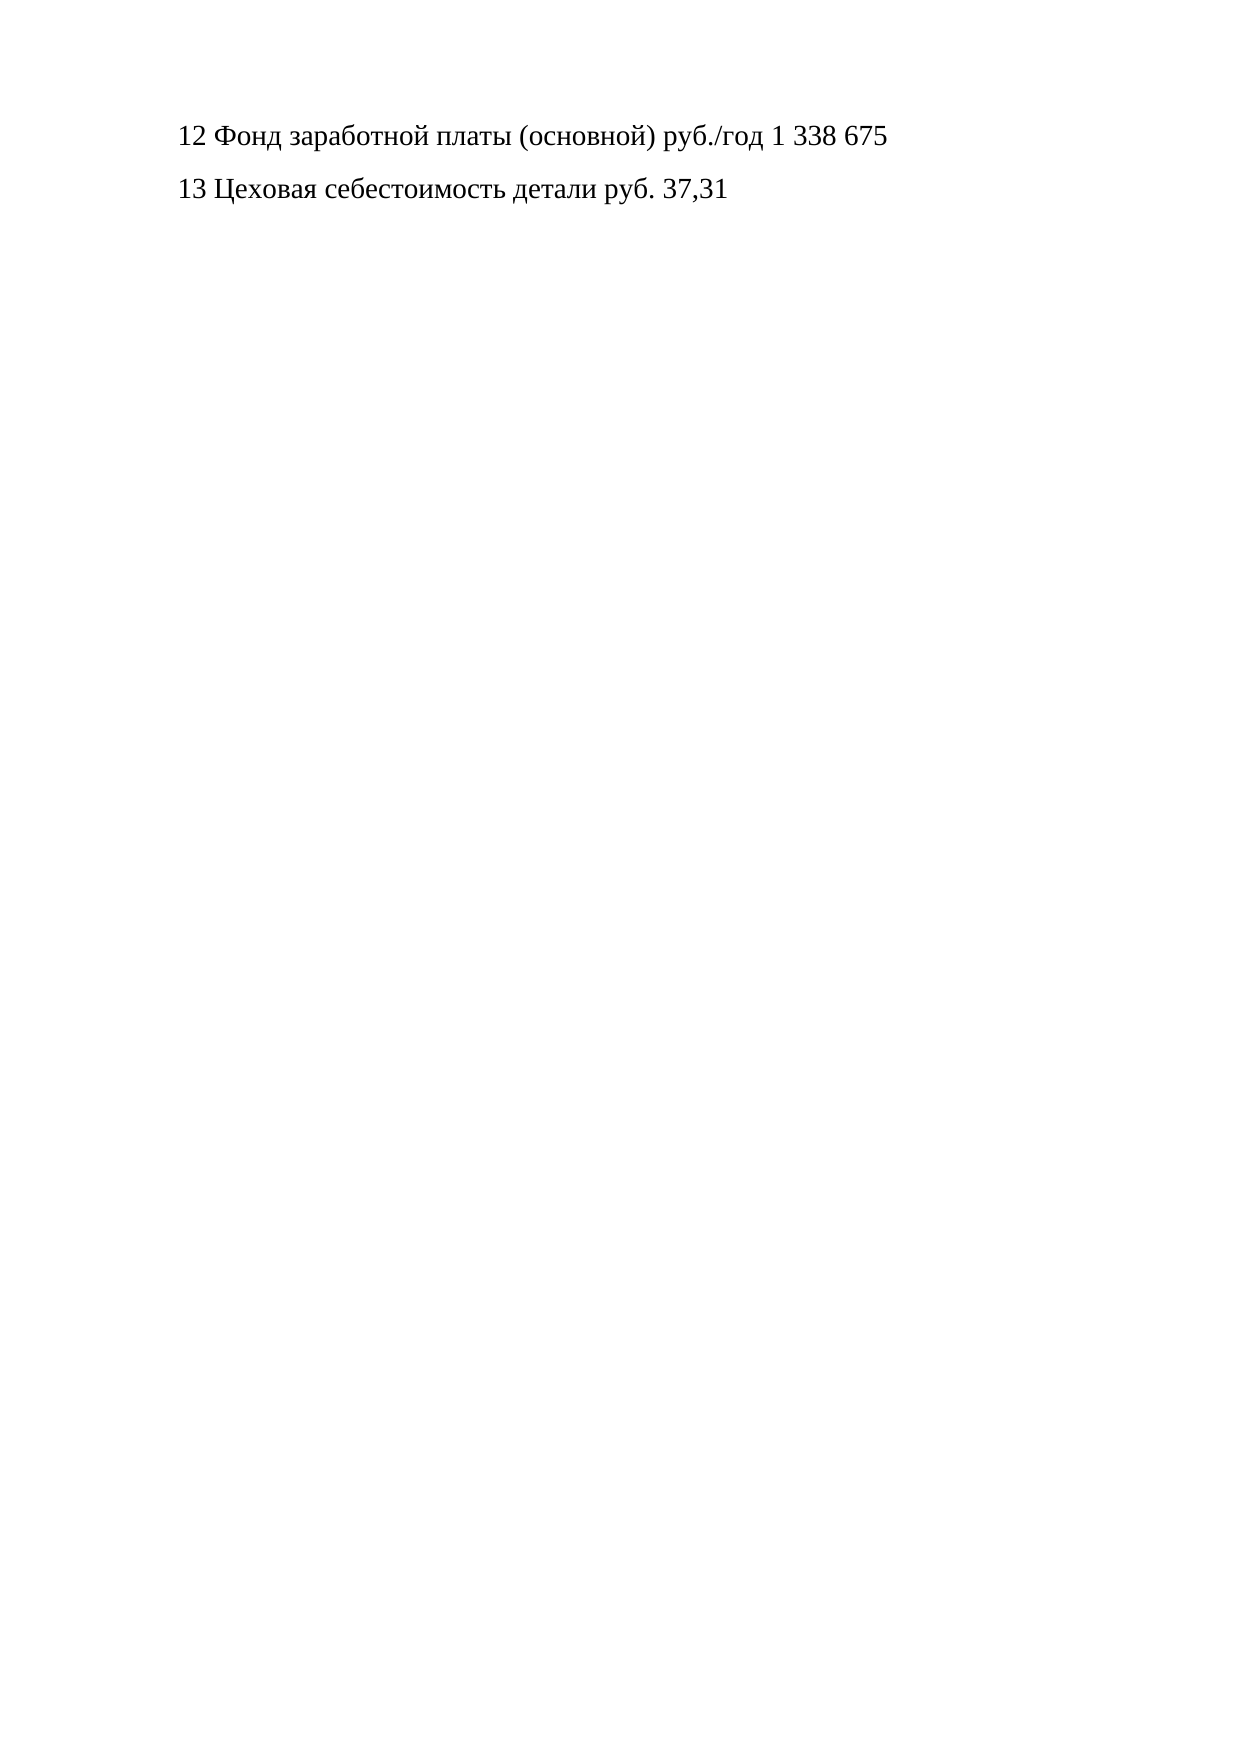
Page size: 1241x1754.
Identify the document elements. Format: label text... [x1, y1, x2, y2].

text 12 Фонд заработной платы (основной) руб./год 1 338 675 [177, 118, 1152, 152]
text 13 Цеховая себестоимость детали руб. 37,31 [177, 171, 1152, 204]
